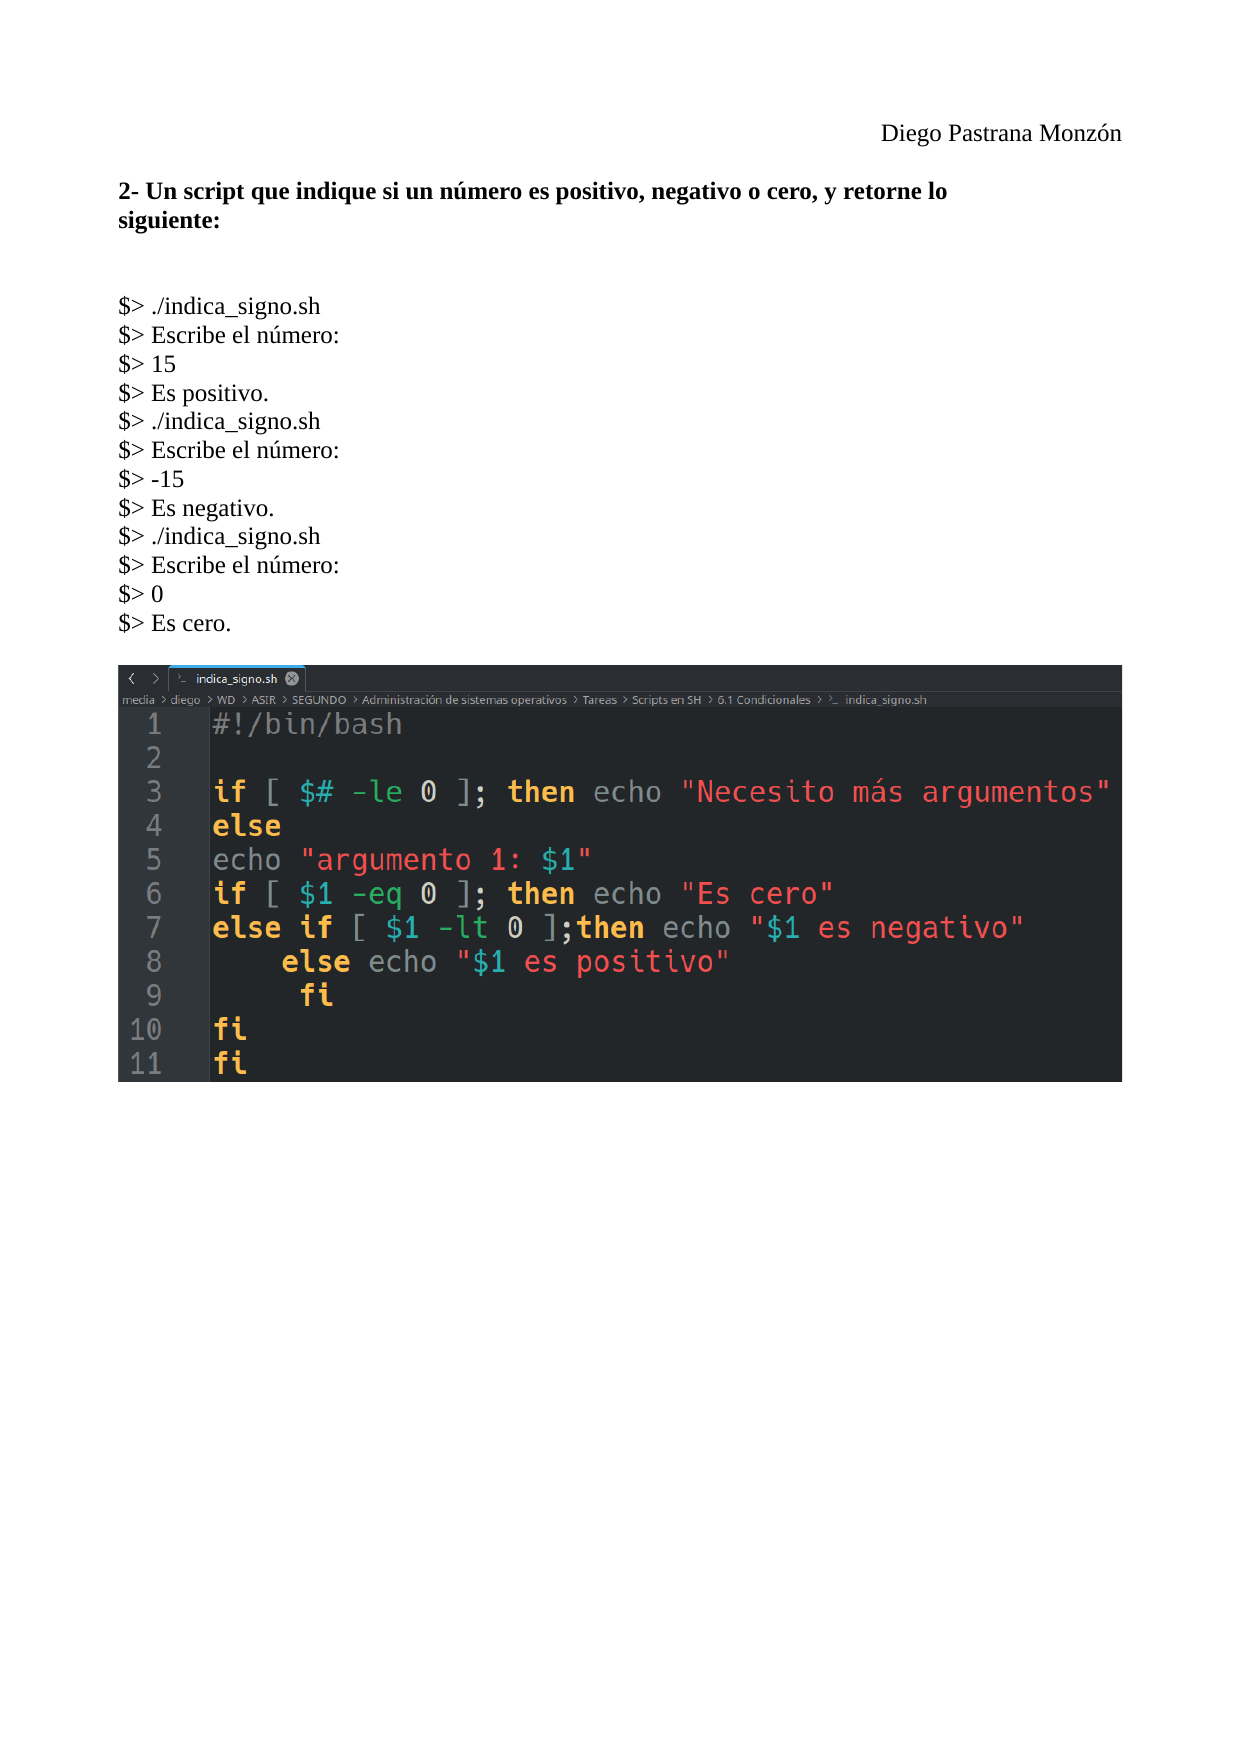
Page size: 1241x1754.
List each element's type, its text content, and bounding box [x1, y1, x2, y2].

text $> Es cero. [118, 608, 1122, 636]
text $> 0 [118, 579, 1122, 608]
text $> 15 [118, 349, 1122, 378]
text $> Escribe el número: [118, 435, 1122, 464]
text $> ./indica_signo.sh [118, 521, 1122, 550]
picture [118, 665, 1123, 1082]
text $> Escribe el número: [118, 550, 1122, 579]
text $> ./indica_signo.sh [118, 291, 1122, 320]
text $> -15 [118, 464, 1122, 493]
text $> Escribe el número: [118, 320, 1122, 349]
text siguiente: [118, 205, 1122, 234]
text 2- Un script que indique si un número es positivo, negativo o cero, y retorne lo [118, 176, 1122, 205]
text $> Es positivo. [118, 378, 1122, 406]
text $> Es negativo. [118, 493, 1122, 521]
text $> ./indica_signo.sh [118, 406, 1122, 435]
